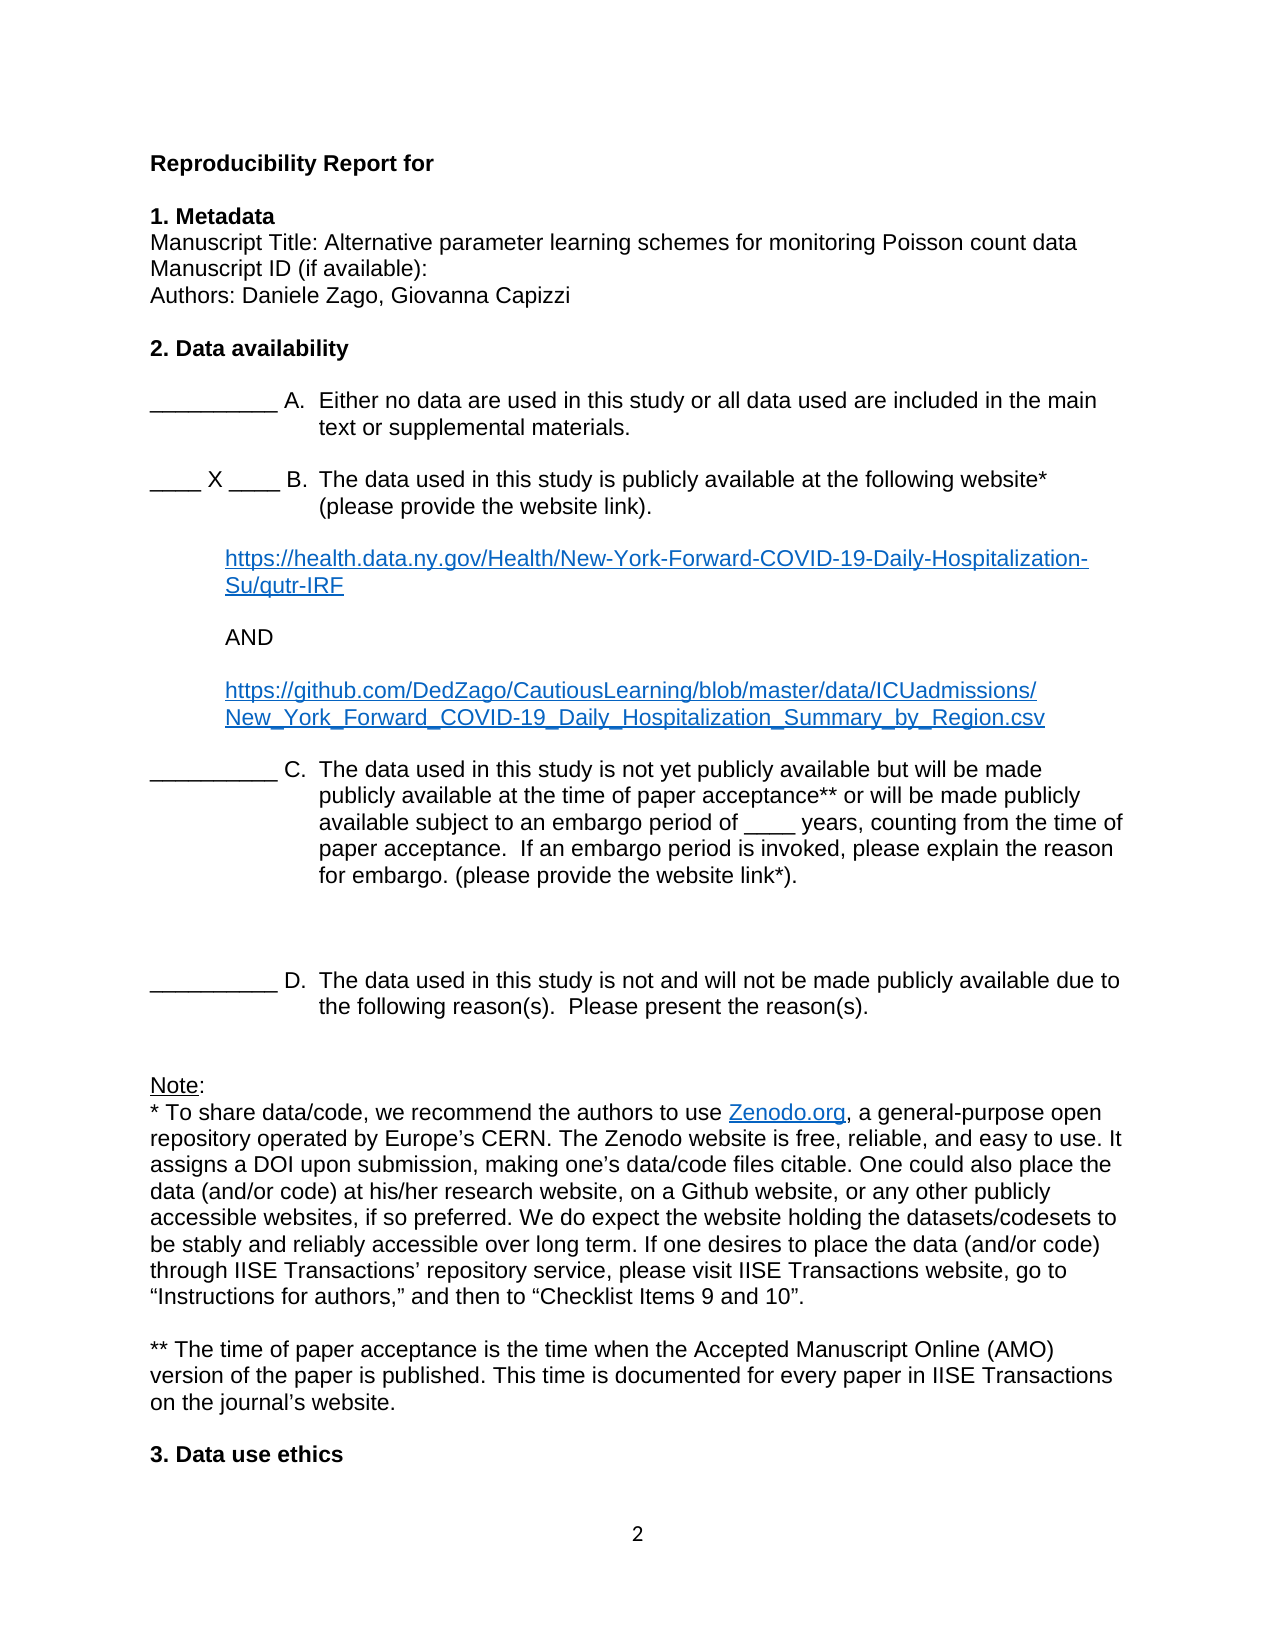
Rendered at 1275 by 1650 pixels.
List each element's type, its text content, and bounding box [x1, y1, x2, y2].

list https://github.com/DedZago/CautiousLearning/blob/master/data/ICUadmissions/New_York_Forward_COVID-19_Daily_Hospitalization_Summary_by_Region.csv [225, 677, 1125, 730]
text __________ C. The data used in this study is not yet publicly available but will be made publicly available at the time of paper acceptance** or will be made publicly available subject to an embargo period of ____ years, counting from the time of paper acceptance. If an embargo period is invoked, please explain the reason for embargo. (please provide the website link*). [150, 756, 1125, 888]
text __________ D. The data used in this study is not and will not be made publicly available due to the following reason(s). Please present the reason(s). [150, 967, 1125, 1020]
text ** The time of paper acceptance is the time when the Accepted Manuscript Online (AMO) version of the paper is published. This time is documented for every paper in IISE Transactions on the journal’s website. [150, 1336, 1125, 1415]
text Note: [150, 1072, 1125, 1099]
text 1. Metadata [150, 203, 1125, 229]
text Reproducibility Report for [150, 150, 1125, 176]
text Manuscript Title: Alternative parameter learning schemes for monitoring Poisson count data [150, 229, 1125, 255]
list https://health.data.ny.gov/Health/New-York-Forward-COVID-19-Daily-Hospitalization-Su/qutr-IRF [225, 545, 1125, 598]
list AND [225, 624, 1125, 651]
text 3. Data use ethics [150, 1441, 1125, 1468]
text 2. Data availability [150, 334, 1125, 361]
text __________ A. Either no data are used in this study or all data used are included in the main text or supplemental materials. [150, 387, 1125, 440]
text Manuscript ID (if available): [150, 255, 1125, 282]
text ____ X ____ B. The data used in this study is publicly available at the following website* (please provide the website link). [150, 466, 1125, 519]
text Authors: Daniele Zago, Giovanna Capizzi [150, 282, 1125, 308]
text * To share data/code, we recommend the authors to use Zenodo.org, a general-purpose open repository operated by Europe’s CERN. The Zenodo website is free, reliable, and easy to use. It assigns a DOI upon submission, making one’s data/code files citable. One could also place the data (and/or code) at his/her research website, on a Github website, or any other publicly accessible websites, if so preferred. We do expect the website holding the datasets/codesets to be stably and reliably accessible over long term. If one desires to place the data (and/or code) through IISE Transactions’ repository service, please visit IISE Transactions website, go to “Instructions for authors,” and then to “Checklist Items 9 and 10”. [150, 1099, 1125, 1309]
